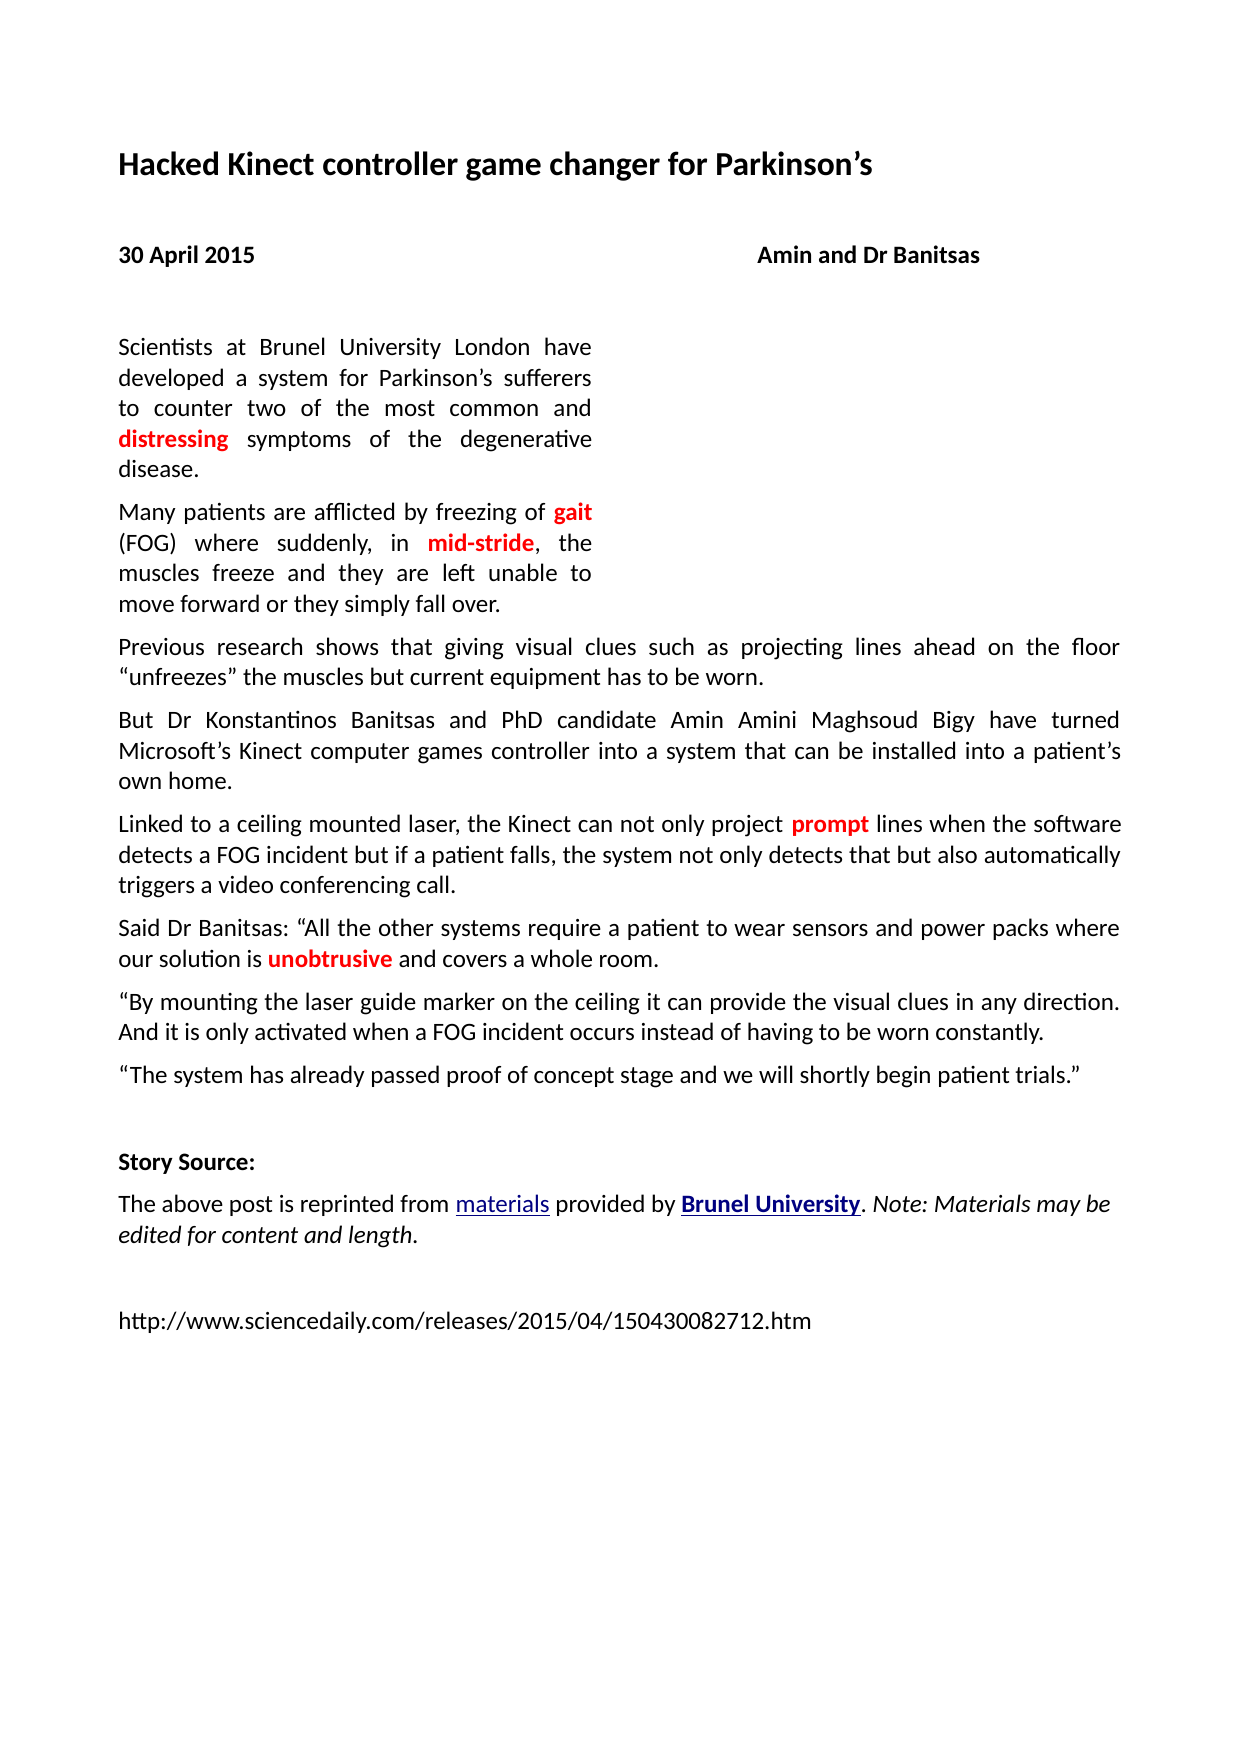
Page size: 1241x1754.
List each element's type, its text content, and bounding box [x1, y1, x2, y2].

text The above post is reprinted from materials provided by Brunel University. Note: Materials may be edited for content and length. [118, 1189, 1122, 1250]
text Previous research shows that giving visual clues such as projecting lines ahead on the floor “unfreezes” the muscles but current equipment has to be worn. [118, 631, 1122, 692]
text Linked to a ceiling mounted laser, the Kinect can not only project prompt lines when the software detects a FOG incident but if a patient falls, the system not only detects that but also automatically triggers a video conferencing call. [118, 808, 1122, 900]
text “By mounting the laser guide marker on the ceiling it can provide the visual clues in any direction. And it is only activated when a FOG incident occurs instead of having to be worn constantly. [118, 986, 1122, 1047]
text “The system has already passed proof of concept stage and we will shortly begin patient trials.” [118, 1059, 1122, 1090]
text Said Dr Banitsas: “All the other systems require a patient to wear sensors and power packs where our solution is unobtrusive and covers a whole room. [118, 912, 1122, 973]
text Scientists at Brunel University London have developed a system for Parkinson’s sufferers to counter two of the most common and distressing symptoms of the degenerative disease. [118, 331, 1122, 484]
text Many patients are afflicted by freezing of gait (FOG) where suddenly, in mid-stride, the muscles freeze and they are left unable to move forward or they simply fall over. [118, 496, 1122, 618]
text 30 April 2015 Amin and Dr Banitsas [118, 239, 1122, 301]
text But Dr Konstantinos Banitsas and PhD candidate Amin Amini Maghsoud Bigy have turned Microsoft’s Kinect computer games controller into a system that can be installed into a patient’s own home. [118, 704, 1122, 796]
text Story Source: [118, 1146, 1122, 1176]
subtitle Hacked Kinect controller game changer for Parkinson’s [118, 143, 1122, 184]
text http://www.sciencedaily.com/releases/2015/04/150430082712.htm [118, 1305, 1122, 1336]
